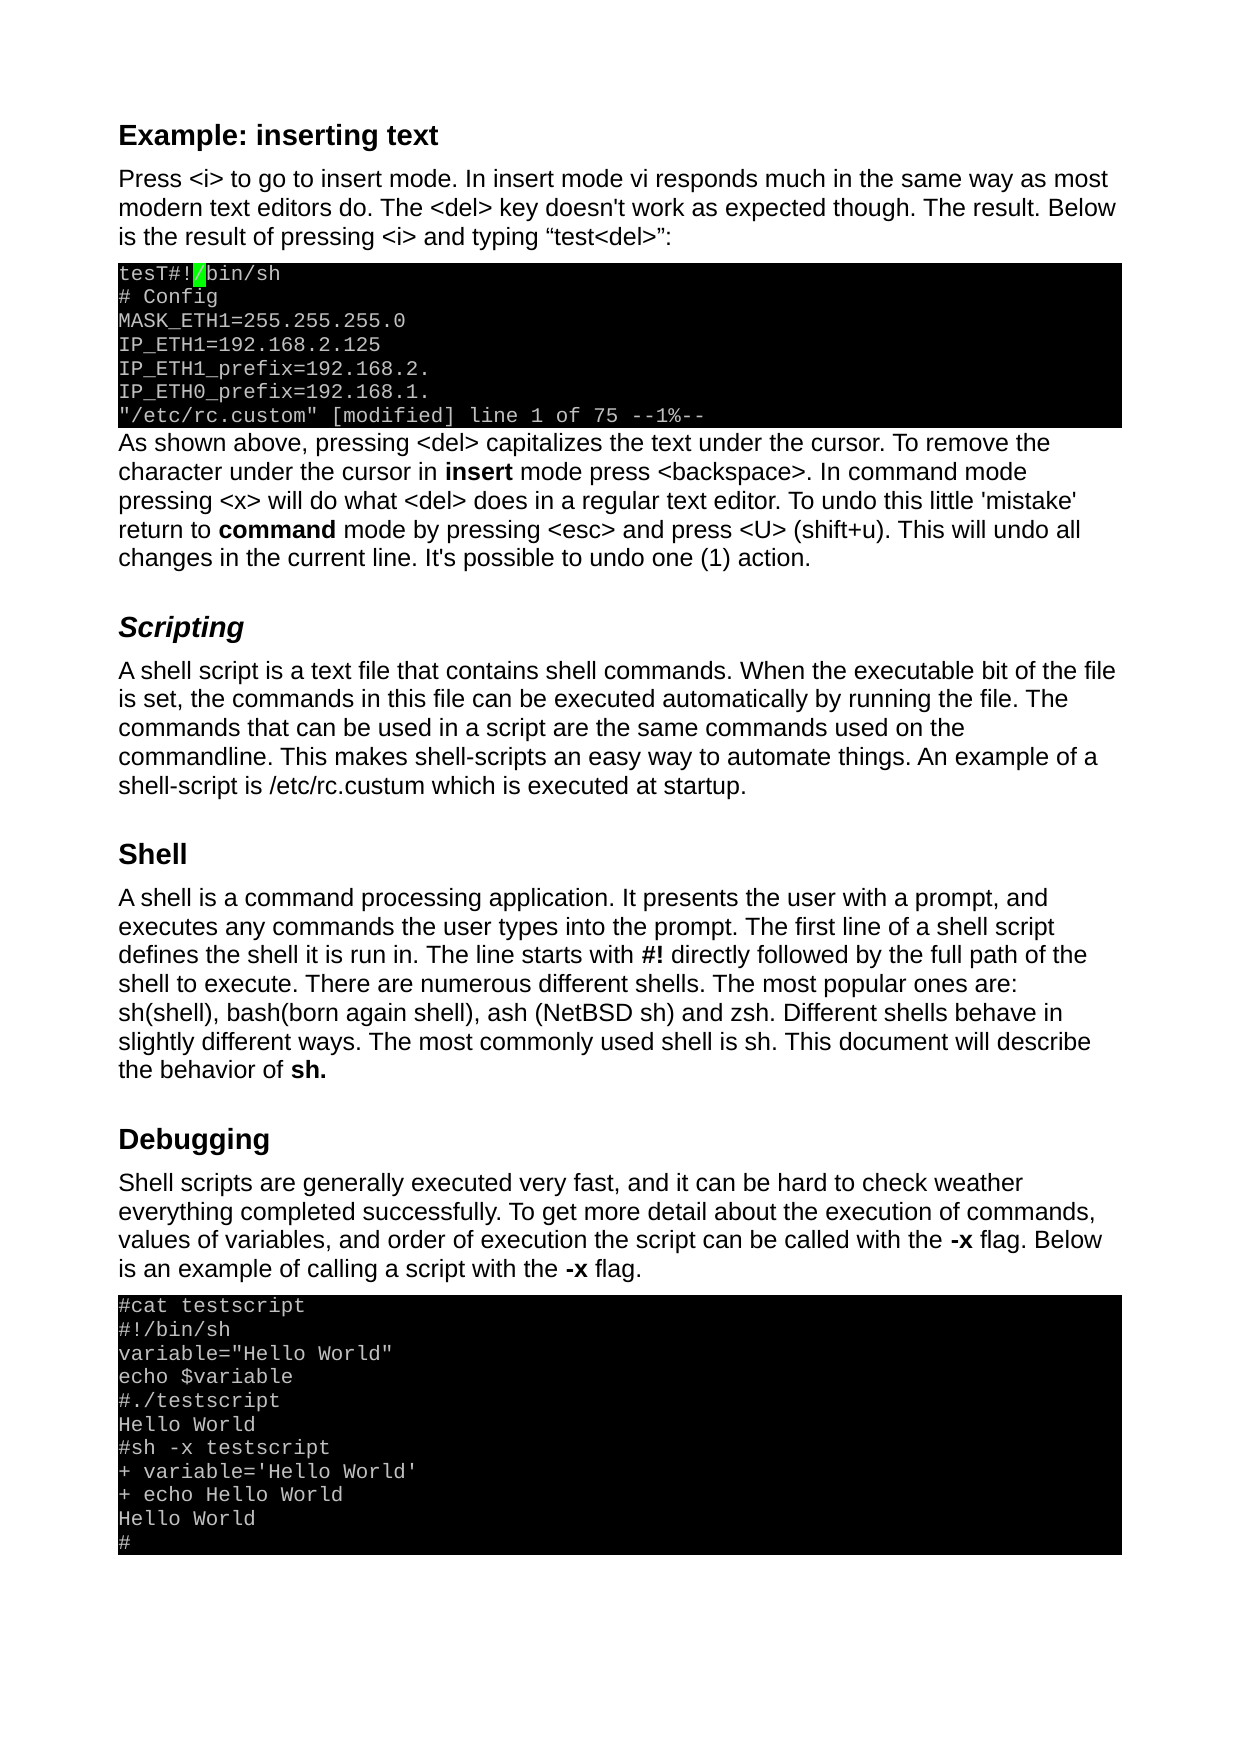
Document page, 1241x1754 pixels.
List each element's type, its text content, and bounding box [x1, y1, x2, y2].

text Hello World [118, 1508, 1122, 1532]
text Shell scripts are generally executed very fast, and it can be hard to check weather everything completed successfully. To get more detail about the execution of commands, values of variables, and order of execution the script can be called with the -x flag. Below is an example of calling a script with the -x flag. [118, 1168, 1122, 1283]
text #cat testscript [118, 1295, 1122, 1319]
text Press <i> to go to insert mode. In insert mode vi responds much in the same way as most modern text editors do. The <del> key doesn't work as expected though. The result. Below is the result of pressing <i> and typing “test<del>”: [118, 164, 1122, 250]
subtitle Shell [118, 837, 1122, 871]
text + variable='Hello World' [118, 1461, 1122, 1484]
text IP_ETH1=192.168.2.125 [118, 334, 1122, 357]
text A shell script is a text file that contains shell commands. When the executable bit of the file is set, the commands in this file can be executed automatically by running the file. The commands that can be used in a script are the same commands used on the commandline. This makes shell-scripts an easy way to automate things. An example of a shell-script is /etc/rc.custum which is executed at startup. [118, 656, 1122, 799]
text # Config [118, 287, 1122, 310]
text IP_ETH0_prefix=192.168.1. [118, 381, 1122, 405]
text # [118, 1532, 1122, 1555]
text echo $variable [118, 1366, 1122, 1390]
subtitle Scripting [118, 610, 1122, 643]
text #!/bin/sh [118, 1319, 1122, 1343]
text As shown above, pressing <del> capitalizes the text under the cursor. To remove the character under the cursor in insert mode press <backspace>. In command mode pressing <x> will do what <del> does in a regular text editor. To undo this little 'mistake' return to command mode by pressing <esc> and press <U> (shift+u). This will undo all changes in the current line. It's possible to undo one (1) action. [118, 428, 1122, 572]
text MASK_ETH1=255.255.255.0 [118, 310, 1122, 334]
text variable="Hello World" [118, 1343, 1122, 1366]
text tesT#!/bin/sh [118, 263, 1122, 287]
text #./testscript [118, 1390, 1122, 1413]
text #sh -x testscript [118, 1437, 1122, 1461]
text A shell is a command processing application. It presents the user with a prompt, and executes any commands the user types into the prompt. The first line of a shell script defines the shell it is run in. The line starts with #! directly followed by the full path of the shell to execute. There are numerous different shells. The most popular ones are: sh(shell), bash(born again shell), ash (NetBSD sh) and zsh. Different shells behave in slightly different ways. The most commonly used shell is sh. This document will describe the behavior of sh. [118, 883, 1122, 1084]
subtitle Debugging [118, 1122, 1122, 1155]
text + echo Hello World [118, 1484, 1122, 1508]
text Hello World [118, 1413, 1122, 1437]
text "/etc/rc.custom" [modified] line 1 of 75 --1%-- [118, 405, 1122, 428]
subtitle Example: inserting text [118, 118, 1122, 152]
text IP_ETH1_prefix=192.168.2. [118, 357, 1122, 381]
